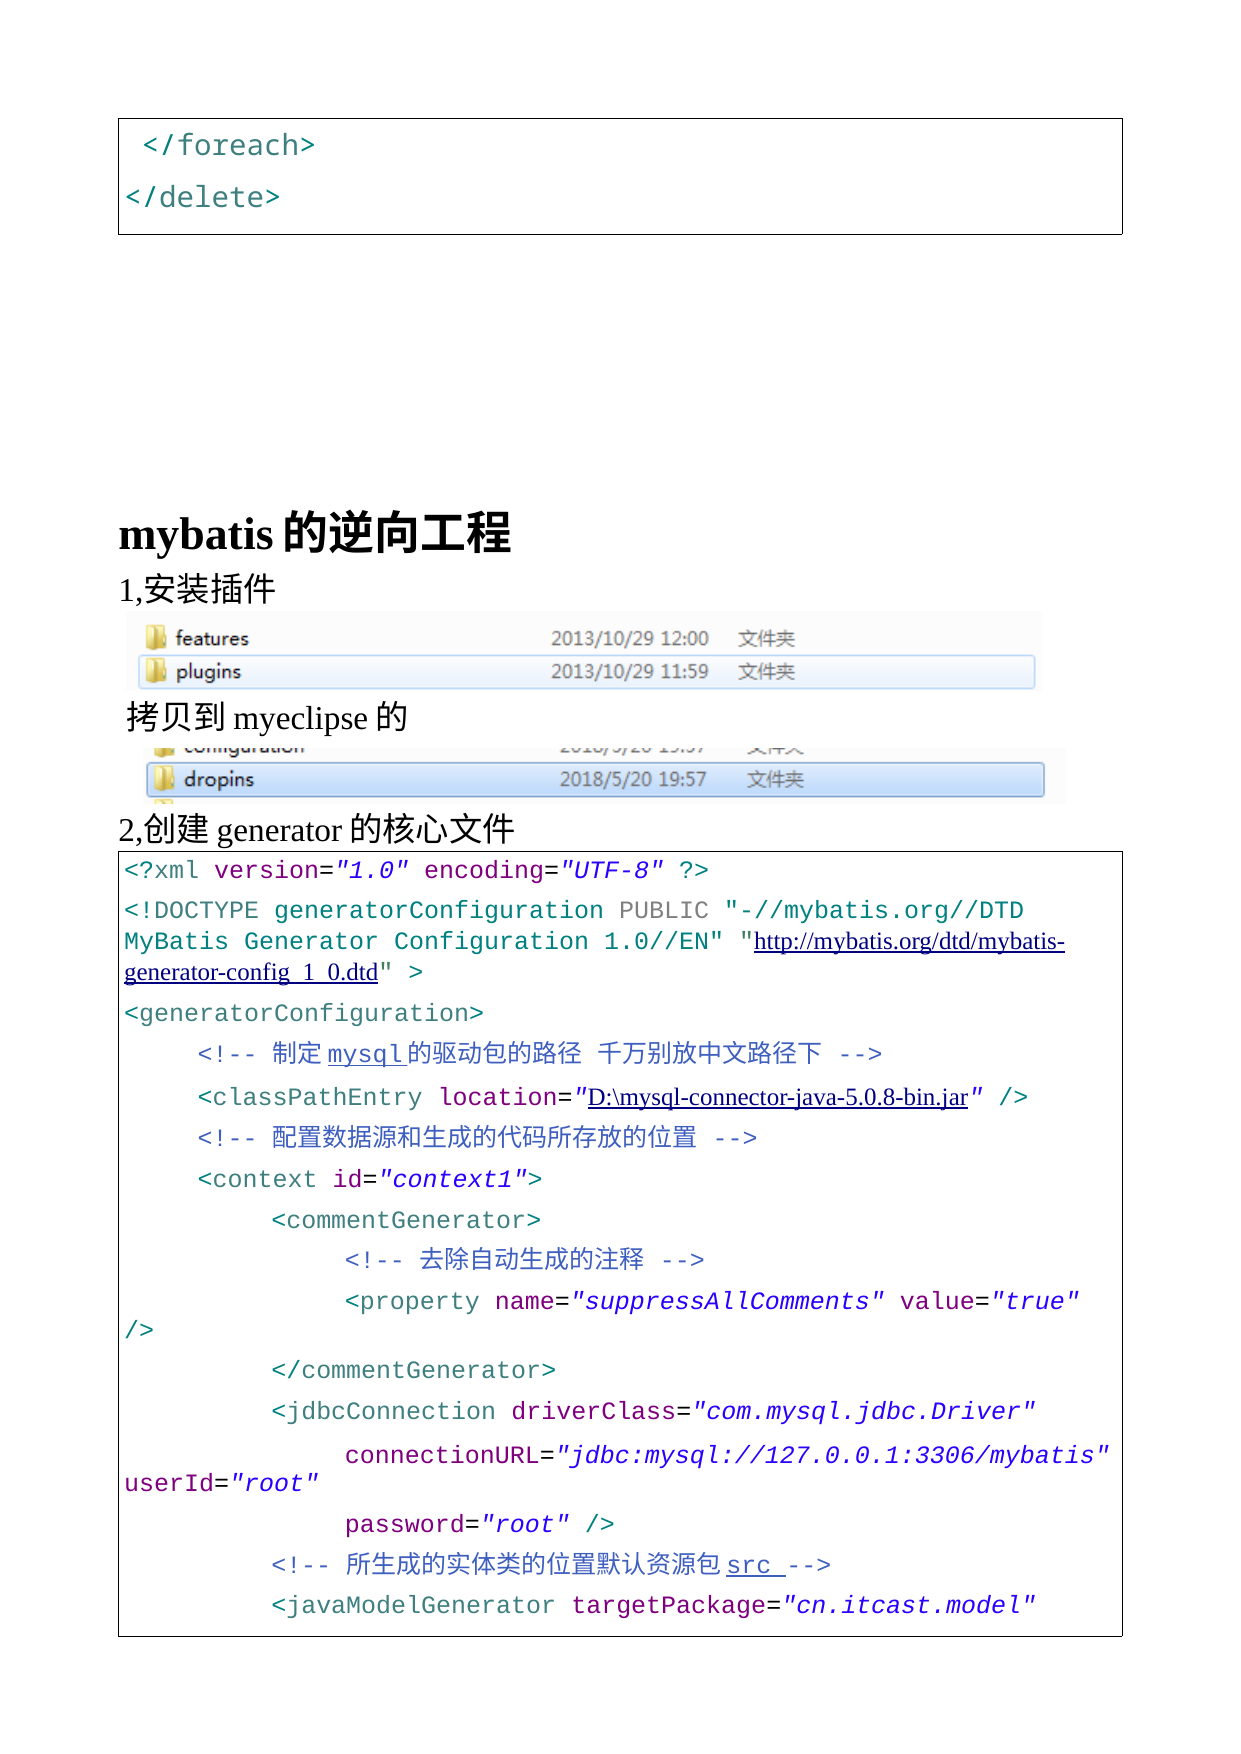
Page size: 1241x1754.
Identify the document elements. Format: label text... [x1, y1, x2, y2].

table_header <?xml version="1.0" encoding="UTF-8" ?> <!DOCTYPE generatorConfiguration PUBLIC "-//mybatis.org//DTD MyBatis Generator Configuration 1.0//EN" "http://mybatis.org/dtd/mybatis-generator-config_1_0.dtd" > <generatorConfiguration> <!-- 制定mysql的驱动包的路径 千万别放中文路径下 --> <classPathEntry location="D:\mysql-connector-java-5.0.8-bin.jar" /> <!-- 配置数据源和生成的代码所存放的位置 --> <context id="context1"> <commentGenerator> <!-- 去除自动生成的注释 --> <property name="suppressAllComments" value="true" /> </commentGenerator> <jdbcConnection driverClass="com.mysql.jdbc.Driver" connectionURL="jdbc:mysql://127.0.0.1:3306/mybatis" userId="root" password="root" /> <!-- 所生成的实体类的位置默认资源包src --> <javaModelGenerator targetPackage="cn.itcast.model" [119, 852, 1122, 1636]
picture [142, 748, 1067, 804]
text 2,创建generator的核心文件 [118, 739, 1122, 851]
text mybatis的逆向工程 [118, 497, 1122, 563]
picture [126, 611, 1042, 691]
text 1,安装插件 [118, 563, 1122, 611]
table_header </foreach> </delete> [119, 119, 1122, 234]
text 拷贝到myeclipse的 [118, 611, 1122, 739]
